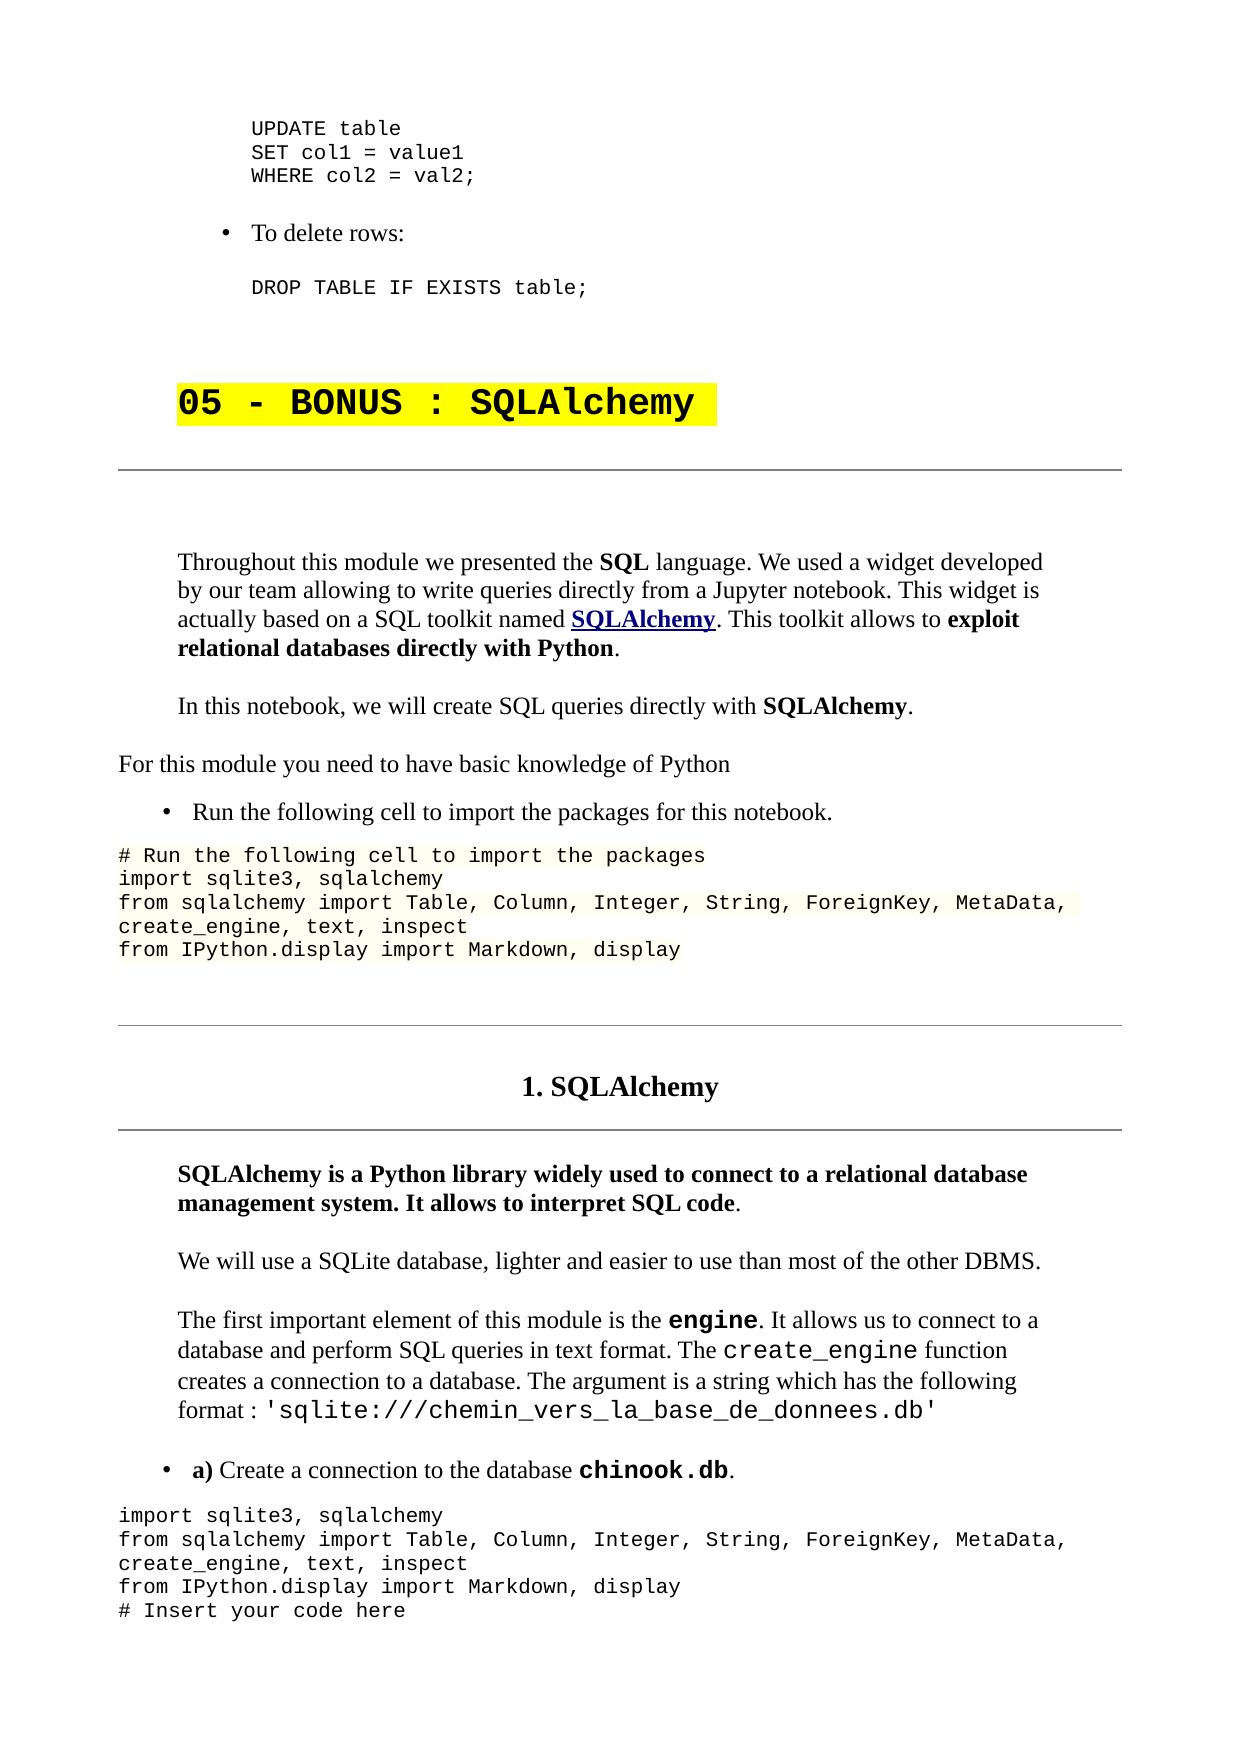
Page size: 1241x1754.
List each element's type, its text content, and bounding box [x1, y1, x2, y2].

list WHERE col2 = val2; [222, 165, 1063, 189]
text from IPython.display import Markdown, display [118, 1576, 1122, 1600]
text from sqlalchemy import Table, Column, Integer, String, ForeignKey, MetaData, create_engine, text, inspect [118, 1529, 1122, 1576]
subtitle 05 - BONUS : SQLAlchemy [177, 383, 1063, 426]
text import sqlite3, sqlalchemy [118, 1505, 1122, 1529]
text ​ [118, 987, 1122, 1010]
list SET col1 = value1 [222, 142, 1063, 165]
text from IPython.display import Markdown, display [118, 939, 1122, 963]
list To delete rows: [222, 218, 1063, 247]
text The first important element of this module is the engine. It allows us to connect to a database and perform SQL queries in text format. The create_engine function creates a connection to a database. The argument is a string which has the following format : 'sqlite:///chemin_vers_la_base_de_donnees.db' [177, 1305, 1063, 1426]
list DROP TABLE IF EXISTS table; [222, 277, 1063, 300]
subtitle 1. SQLAlchemy [118, 1069, 1122, 1103]
text For this module you need to have basic knowledge of Python [118, 749, 1122, 778]
text We will use a SQLite database, lighter and easier to use than most of the other DBMS. [177, 1246, 1063, 1275]
text In this notebook, we will create SQL queries directly with SQLAlchemy. [177, 691, 1063, 720]
text SQLAlchemy is a Python library widely used to connect to a relational database management system. It allows to interpret SQL code. [177, 1159, 1063, 1217]
text Throughout this module we presented the SQL language. We used a widget developed by our team allowing to write queries directly from a Jupyter notebook. This widget is actually based on a SQL toolkit named SQLAlchemy. This toolkit allows to exploit relational databases directly with Python. [177, 547, 1063, 662]
list a) Create a connection to the database chinook.db. [162, 1455, 1122, 1486]
text ​ [118, 963, 1122, 987]
text from sqlalchemy import Table, Column, Integer, String, ForeignKey, MetaData, create_engine, text, inspect [118, 892, 1122, 939]
text # Run the following cell to import the packages [118, 845, 1122, 868]
list Run the following cell to import the packages for this notebook. [162, 797, 1122, 826]
text import sqlite3, sqlalchemy [118, 868, 1122, 892]
list UPDATE table [222, 118, 1063, 142]
text # Insert your code here [118, 1600, 1122, 1624]
